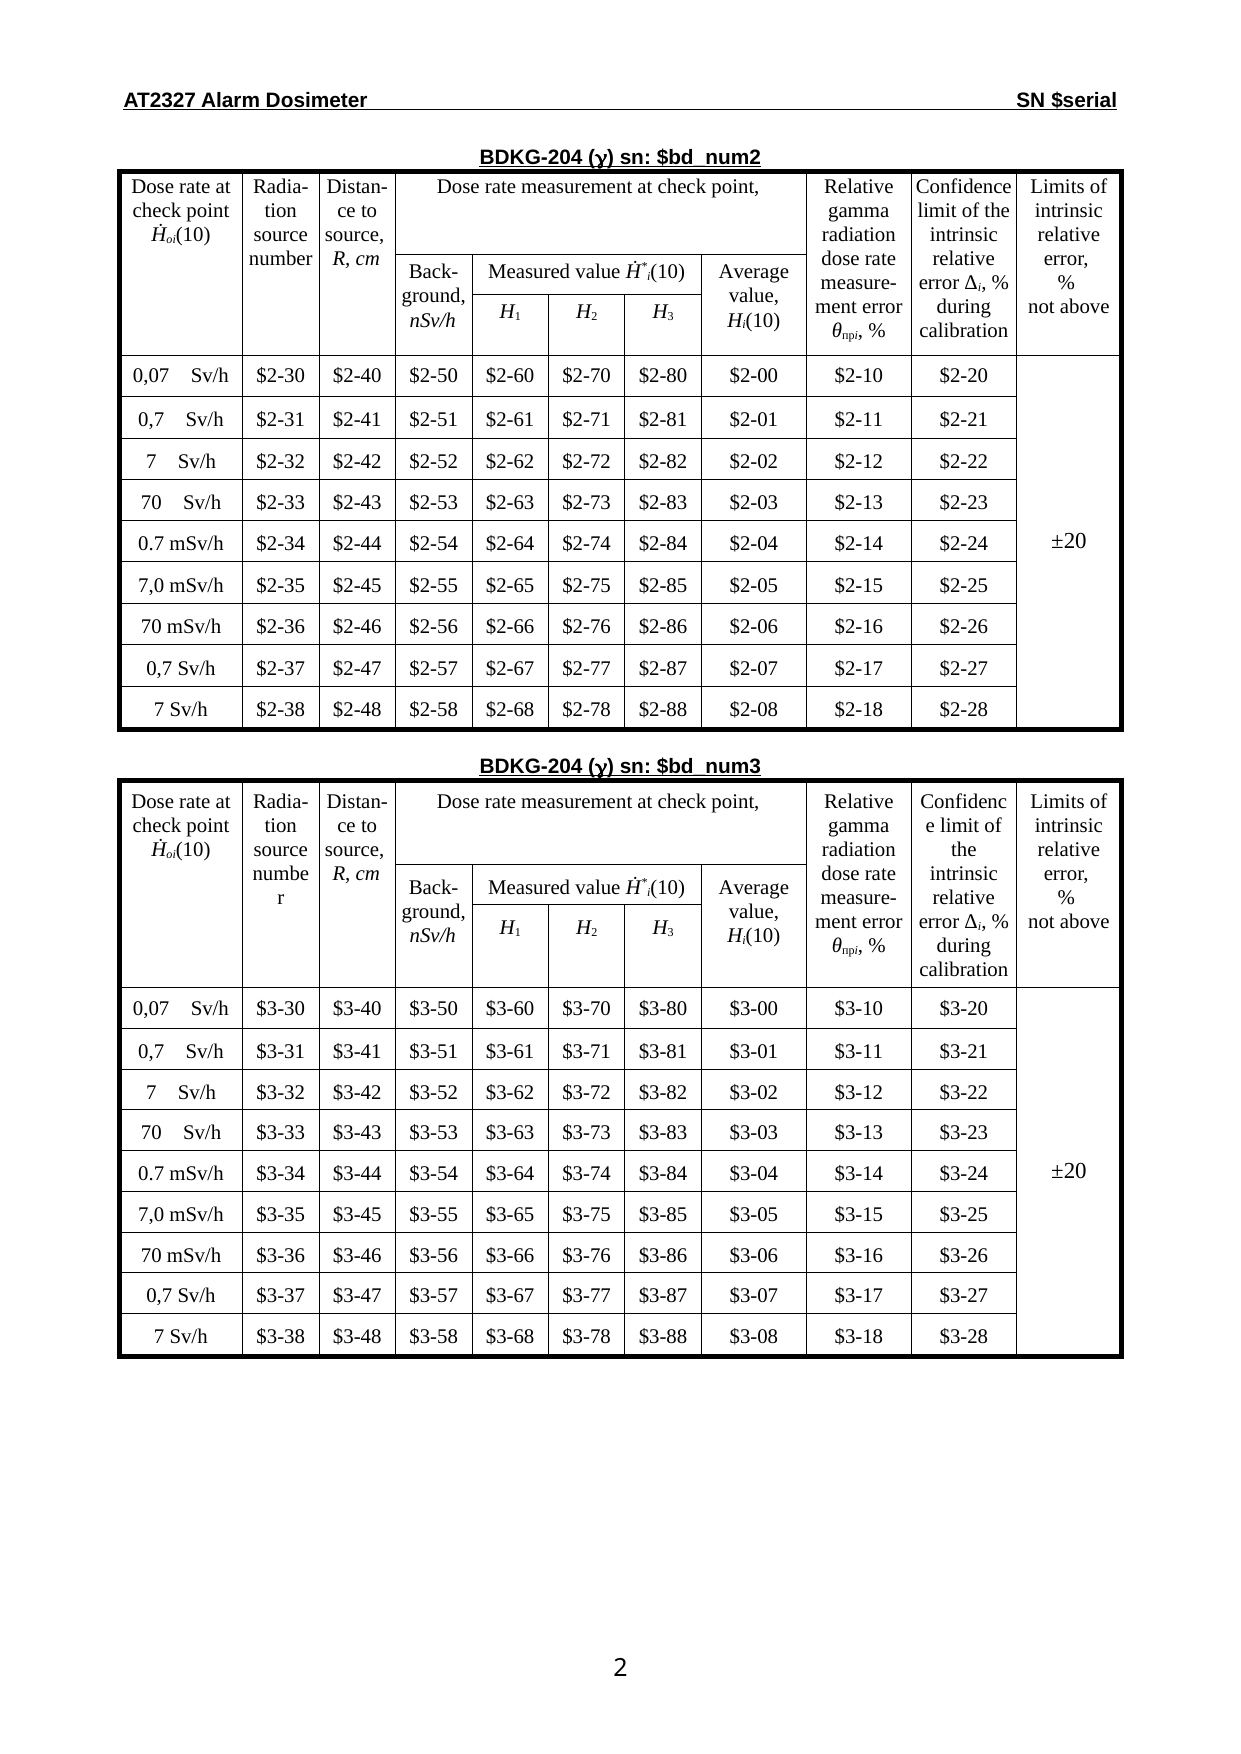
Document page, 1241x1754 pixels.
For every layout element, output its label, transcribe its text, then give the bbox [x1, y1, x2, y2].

table_cell $3-08 [702, 1314, 806, 1354]
table_cell H2 [549, 295, 624, 355]
table_cell Limits of intrinsic relative error, % not above [1017, 174, 1119, 355]
table_cell $2-15 [807, 562, 911, 603]
table_cell $3-86 [625, 1233, 701, 1272]
table_cell 7 Sv/h [122, 1314, 242, 1354]
table_cell $2-05 [702, 562, 806, 603]
table_cell $3-34 [243, 1151, 319, 1191]
table_cell $3-07 [702, 1273, 806, 1313]
table_cell H3 [625, 295, 701, 355]
table_cell $2-67 [473, 645, 548, 686]
table_cell $3-10 [807, 988, 911, 1028]
table_cell $3-30 [243, 988, 319, 1028]
table_cell $2-27 [912, 645, 1016, 686]
table_cell Back-ground, nSv/h [396, 255, 472, 355]
table_cell $2-76 [549, 604, 624, 644]
table_cell $3-37 [243, 1273, 319, 1313]
table_cell $3-03 [702, 1110, 806, 1150]
table_cell 7 Sv/h [122, 687, 242, 727]
table_cell $2-04 [702, 521, 806, 561]
table_cell 7 Sv/h [122, 1070, 242, 1109]
table_cell $3-17 [807, 1273, 911, 1313]
table_cell 7,0 mSv/h [122, 562, 242, 603]
table_cell $2-17 [807, 645, 911, 686]
table_cell $2-75 [549, 562, 624, 603]
table_cell 0,7 Sv/h [122, 397, 242, 437]
table_cell $2-36 [243, 604, 319, 644]
table_cell Confidence limit of the intrinsic relative error Δi, % during calibration [912, 174, 1016, 355]
table_cell 0,07 Sv/h [122, 356, 242, 396]
table_cell $3-18 [807, 1314, 911, 1354]
table_cell $3-61 [473, 1029, 548, 1069]
table_cell $2-22 [912, 439, 1016, 479]
table_cell $3-15 [807, 1192, 911, 1232]
table_cell $3-04 [702, 1151, 806, 1191]
table_cell $2-20 [912, 356, 1016, 396]
table_cell 0,7 Sv/h [122, 645, 242, 686]
table_cell $2-57 [396, 645, 472, 686]
table_cell $2-33 [243, 480, 319, 520]
table_cell $3-42 [320, 1070, 395, 1109]
table_cell $3-22 [912, 1070, 1016, 1109]
table_cell $3-40 [320, 988, 395, 1028]
table_cell $2-46 [320, 604, 395, 644]
table_cell $3-27 [912, 1273, 1016, 1313]
table_cell $3-23 [912, 1110, 1016, 1150]
table_cell 0.7 mSv/h [122, 521, 242, 561]
table_cell Limits of intrinsic relative error, % not above [1017, 783, 1119, 987]
table_cell $2-88 [625, 687, 701, 727]
table_cell $3-81 [625, 1029, 701, 1069]
table_cell $3-25 [912, 1192, 1016, 1232]
table_cell $2-43 [320, 480, 395, 520]
table_cell $2-28 [912, 687, 1016, 727]
table_cell $3-01 [702, 1029, 806, 1069]
table_cell $2-51 [396, 397, 472, 437]
table_cell $2-21 [912, 397, 1016, 437]
table_cell $2-71 [549, 397, 624, 437]
table_cell $3-47 [320, 1273, 395, 1313]
table_cell $3-84 [625, 1151, 701, 1191]
table_cell 70 mSv/h [122, 1233, 242, 1272]
table_cell $3-77 [549, 1273, 624, 1313]
table_header BDKG-204 () sn: $bd_num2 [119, 123, 1121, 168]
table_cell Dose rate at check point Ḣoi(10) [122, 174, 242, 355]
table_cell $3-26 [912, 1233, 1016, 1272]
table_cell $3-20 [912, 988, 1016, 1028]
table_cell $2-01 [702, 397, 806, 437]
table_cell $3-56 [396, 1233, 472, 1272]
table_cell $2-44 [320, 521, 395, 561]
table_cell $2-77 [549, 645, 624, 686]
table_cell $3-60 [473, 988, 548, 1028]
table_cell 70 mSv/h [122, 604, 242, 644]
table_cell $2-13 [807, 480, 911, 520]
table_cell $3-43 [320, 1110, 395, 1150]
table_cell $2-16 [807, 604, 911, 644]
table_cell $2-50 [396, 356, 472, 396]
table_cell $3-36 [243, 1233, 319, 1272]
table_cell $2-12 [807, 439, 911, 479]
table_cell $3-73 [549, 1110, 624, 1150]
table_cell ±20 [1017, 356, 1119, 727]
table_cell 70 Sv/h [122, 1110, 242, 1150]
table_cell $2-35 [243, 562, 319, 603]
table_cell $2-66 [473, 604, 548, 644]
table_cell 0,07 Sv/h [122, 988, 242, 1028]
table_cell $3-32 [243, 1070, 319, 1109]
table_cell $3-83 [625, 1110, 701, 1150]
table_cell $3-66 [473, 1233, 548, 1272]
table_cell $3-35 [243, 1192, 319, 1232]
table_cell $2-47 [320, 645, 395, 686]
table_cell $2-54 [396, 521, 472, 561]
table_cell $2-60 [473, 356, 548, 396]
table_cell $3-62 [473, 1070, 548, 1109]
table_cell $3-00 [702, 988, 806, 1028]
table_cell $3-12 [807, 1070, 911, 1109]
table_cell $2-31 [243, 397, 319, 437]
table_cell Average value, Hi(10) [702, 255, 806, 355]
table_cell $3-16 [807, 1233, 911, 1272]
table_cell Confidence limit of the intrinsic relative error Δi, % during calibration [912, 783, 1016, 987]
table_cell $3-88 [625, 1314, 701, 1354]
table_cell Radia-tion source number [243, 783, 319, 987]
table_cell $2-85 [625, 562, 701, 603]
table_cell $2-02 [702, 439, 806, 479]
table_cell $2-11 [807, 397, 911, 437]
table_cell $2-70 [549, 356, 624, 396]
table_cell $3-65 [473, 1192, 548, 1232]
table_cell H1 [473, 905, 548, 987]
table_cell $3-44 [320, 1151, 395, 1191]
table_cell $2-55 [396, 562, 472, 603]
table_cell 7,0 mSv/h [122, 1192, 242, 1232]
table_cell $3-78 [549, 1314, 624, 1354]
table_cell $2-63 [473, 480, 548, 520]
table_cell $3-33 [243, 1110, 319, 1150]
table_cell $2-72 [549, 439, 624, 479]
table_cell ±20 [1017, 988, 1119, 1354]
table_cell $3-21 [912, 1029, 1016, 1069]
table_cell $2-64 [473, 521, 548, 561]
table_cell $2-62 [473, 439, 548, 479]
table_cell $3-38 [243, 1314, 319, 1354]
table_cell $3-05 [702, 1192, 806, 1232]
table_cell $2-18 [807, 687, 911, 727]
table_cell $2-61 [473, 397, 548, 437]
table_cell $2-03 [702, 480, 806, 520]
table_cell $2-58 [396, 687, 472, 727]
table_cell $2-30 [243, 356, 319, 396]
table_cell H2 [549, 905, 624, 987]
table_cell $2-26 [912, 604, 1016, 644]
table_cell $3-80 [625, 988, 701, 1028]
table_cell $3-72 [549, 1070, 624, 1109]
table_cell $2-14 [807, 521, 911, 561]
table_cell $3-57 [396, 1273, 472, 1313]
table_cell $2-40 [320, 356, 395, 396]
table_cell $3-41 [320, 1029, 395, 1069]
table_cell $2-52 [396, 439, 472, 479]
table_cell $3-85 [625, 1192, 701, 1232]
table_cell $2-53 [396, 480, 472, 520]
table_cell $2-68 [473, 687, 548, 727]
table_cell Measured value Ḣ*i(10) [473, 865, 701, 904]
table_cell $3-52 [396, 1070, 472, 1109]
table_cell $2-37 [243, 645, 319, 686]
table_cell $3-14 [807, 1151, 911, 1191]
table_cell Dose rate measurement at check point, [396, 783, 806, 864]
table_cell $2-25 [912, 562, 1016, 603]
table_cell $2-06 [702, 604, 806, 644]
table_cell Dose rate at check point Ḣoi(10) [122, 783, 242, 987]
table_cell Back-ground, nSv/h [396, 865, 472, 987]
table_cell $3-51 [396, 1029, 472, 1069]
table_header BDKG-204 () sn: $bd_num3 [119, 732, 1121, 778]
table_cell $3-45 [320, 1192, 395, 1232]
table_cell $2-10 [807, 356, 911, 396]
table_cell 70 Sv/h [122, 480, 242, 520]
table_cell $2-81 [625, 397, 701, 437]
table_cell H3 [625, 905, 701, 987]
table_cell Relative gamma radiation dose rate measure-ment error θпрi, % [807, 783, 911, 987]
table_cell $2-83 [625, 480, 701, 520]
table_cell $3-53 [396, 1110, 472, 1150]
table_cell $3-55 [396, 1192, 472, 1232]
table_cell $3-24 [912, 1151, 1016, 1191]
table_cell $2-00 [702, 356, 806, 396]
table_cell Radia-tion source number [243, 174, 319, 355]
table_cell $3-46 [320, 1233, 395, 1272]
table_cell $3-28 [912, 1314, 1016, 1354]
table_cell 0,7 Sv/h [122, 1029, 242, 1069]
table_cell $2-86 [625, 604, 701, 644]
table_cell $3-67 [473, 1273, 548, 1313]
table_cell Average value, Hi(10) [702, 865, 806, 987]
table_cell $2-38 [243, 687, 319, 727]
table_cell $3-11 [807, 1029, 911, 1069]
table_cell $2-24 [912, 521, 1016, 561]
table_cell $2-84 [625, 521, 701, 561]
table_cell $2-41 [320, 397, 395, 437]
table_cell $3-31 [243, 1029, 319, 1069]
table_cell 0,7 Sv/h [122, 1273, 242, 1313]
table_cell $3-06 [702, 1233, 806, 1272]
table_cell $2-08 [702, 687, 806, 727]
table_cell Measured value Ḣ*i(10) [473, 255, 701, 294]
table_cell $3-48 [320, 1314, 395, 1354]
table_cell Distan-ce to source, R, сm [320, 174, 395, 355]
table_cell $3-68 [473, 1314, 548, 1354]
table_cell $2-82 [625, 439, 701, 479]
table_cell $3-64 [473, 1151, 548, 1191]
table_cell H1 [473, 295, 548, 355]
table_cell $3-76 [549, 1233, 624, 1272]
table_cell $2-45 [320, 562, 395, 603]
table_cell $2-23 [912, 480, 1016, 520]
table_cell $3-75 [549, 1192, 624, 1232]
table_cell $2-73 [549, 480, 624, 520]
table_cell $3-71 [549, 1029, 624, 1069]
table_cell $2-32 [243, 439, 319, 479]
table_cell $3-87 [625, 1273, 701, 1313]
table_cell $3-50 [396, 988, 472, 1028]
table_cell $2-87 [625, 645, 701, 686]
table_cell $3-70 [549, 988, 624, 1028]
table_cell $3-58 [396, 1314, 472, 1354]
table_cell Relative gamma radiation dose rate measure-ment error θпрi, % [807, 174, 911, 355]
table_cell $3-82 [625, 1070, 701, 1109]
table_cell $3-63 [473, 1110, 548, 1150]
table_cell $2-80 [625, 356, 701, 396]
table_cell Distan-ce to source, R, сm [320, 783, 395, 987]
table_cell $2-42 [320, 439, 395, 479]
table_cell $2-65 [473, 562, 548, 603]
table_cell $2-34 [243, 521, 319, 561]
table_cell $2-56 [396, 604, 472, 644]
table_cell $3-74 [549, 1151, 624, 1191]
table_cell 0.7 mSv/h [122, 1151, 242, 1191]
table_cell 7 Sv/h [122, 439, 242, 479]
table_cell $2-78 [549, 687, 624, 727]
table_cell $3-13 [807, 1110, 911, 1150]
table_cell $2-48 [320, 687, 395, 727]
table_cell $3-02 [702, 1070, 806, 1109]
table_cell $2-74 [549, 521, 624, 561]
table_cell $3-54 [396, 1151, 472, 1191]
table_cell $2-07 [702, 645, 806, 686]
table_cell Dose rate measurement at check point, [396, 174, 806, 254]
